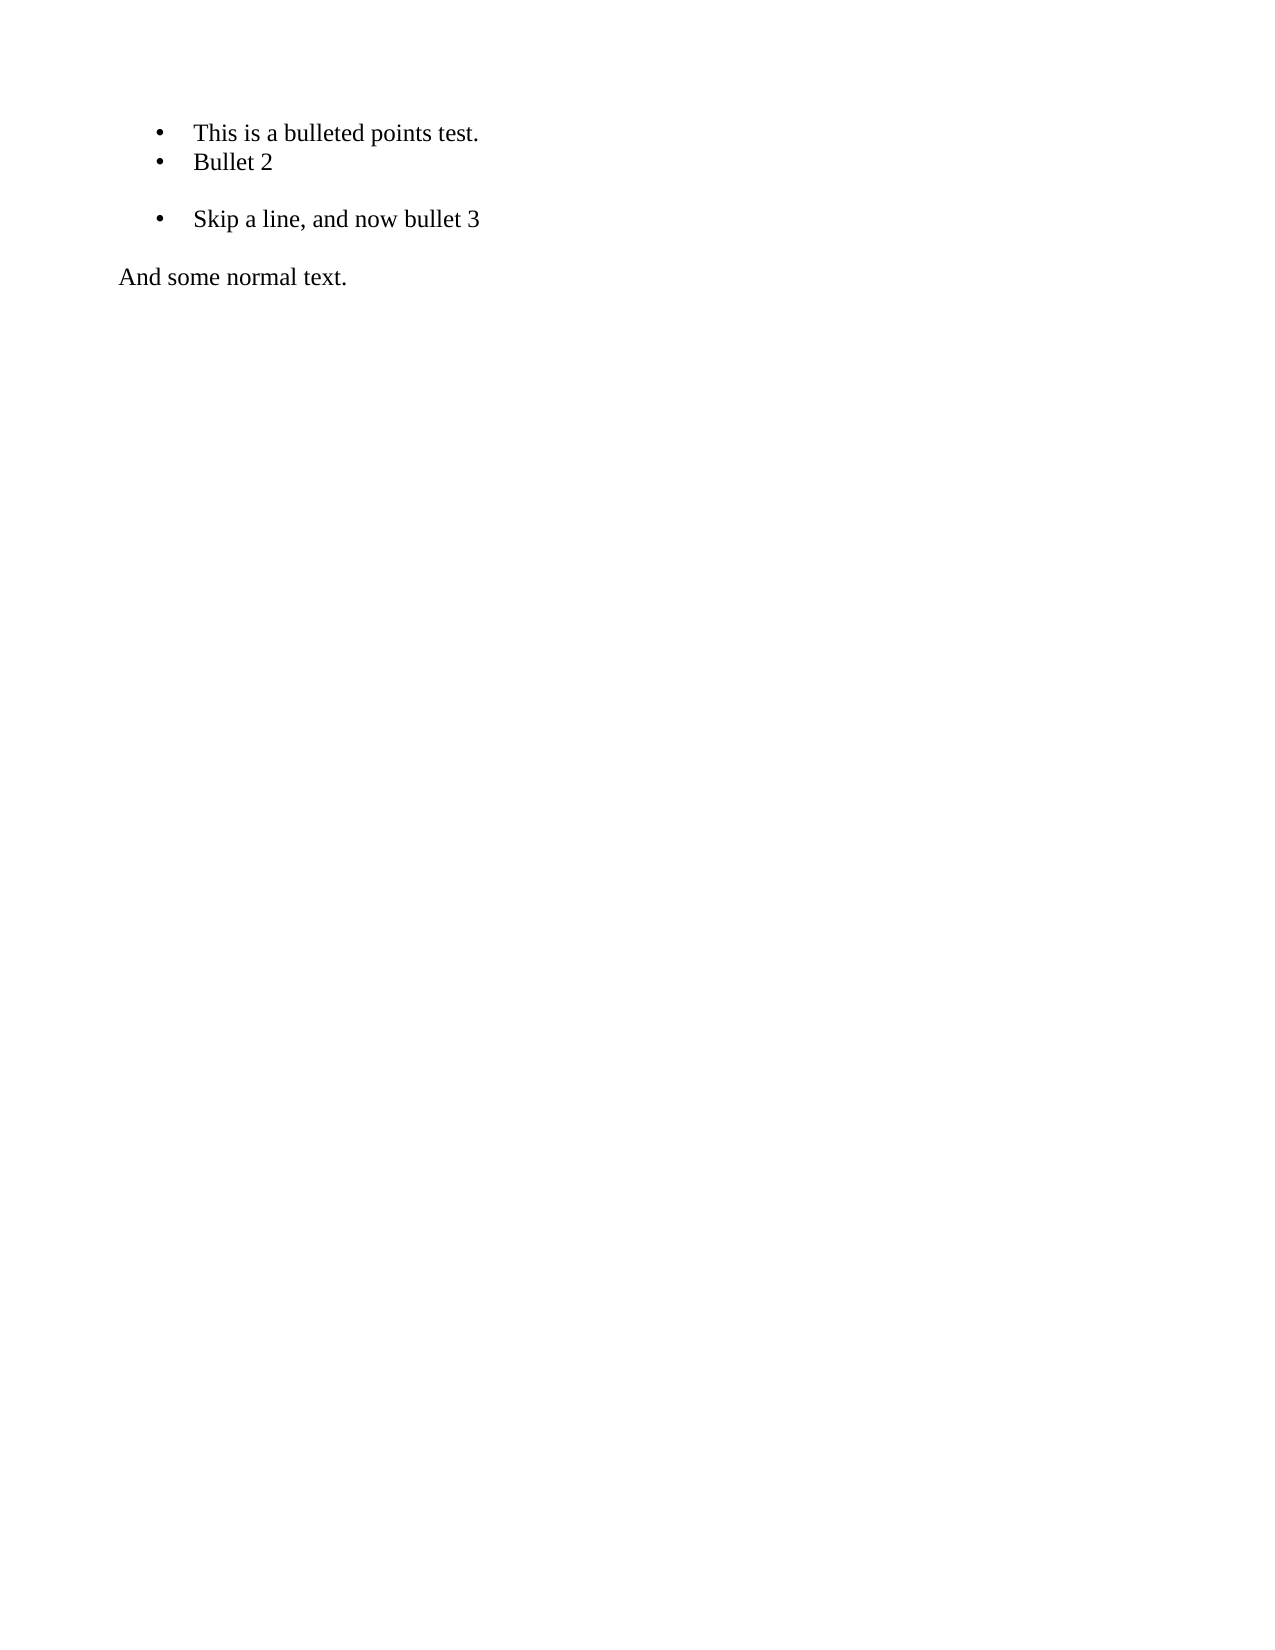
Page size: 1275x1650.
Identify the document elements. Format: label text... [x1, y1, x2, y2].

list This is a bulleted points test. [156, 118, 1157, 147]
list Skip a line, and now bullet 3 [156, 204, 1157, 233]
text And some normal text. [118, 262, 1157, 291]
list Bullet 2 [156, 147, 1157, 176]
